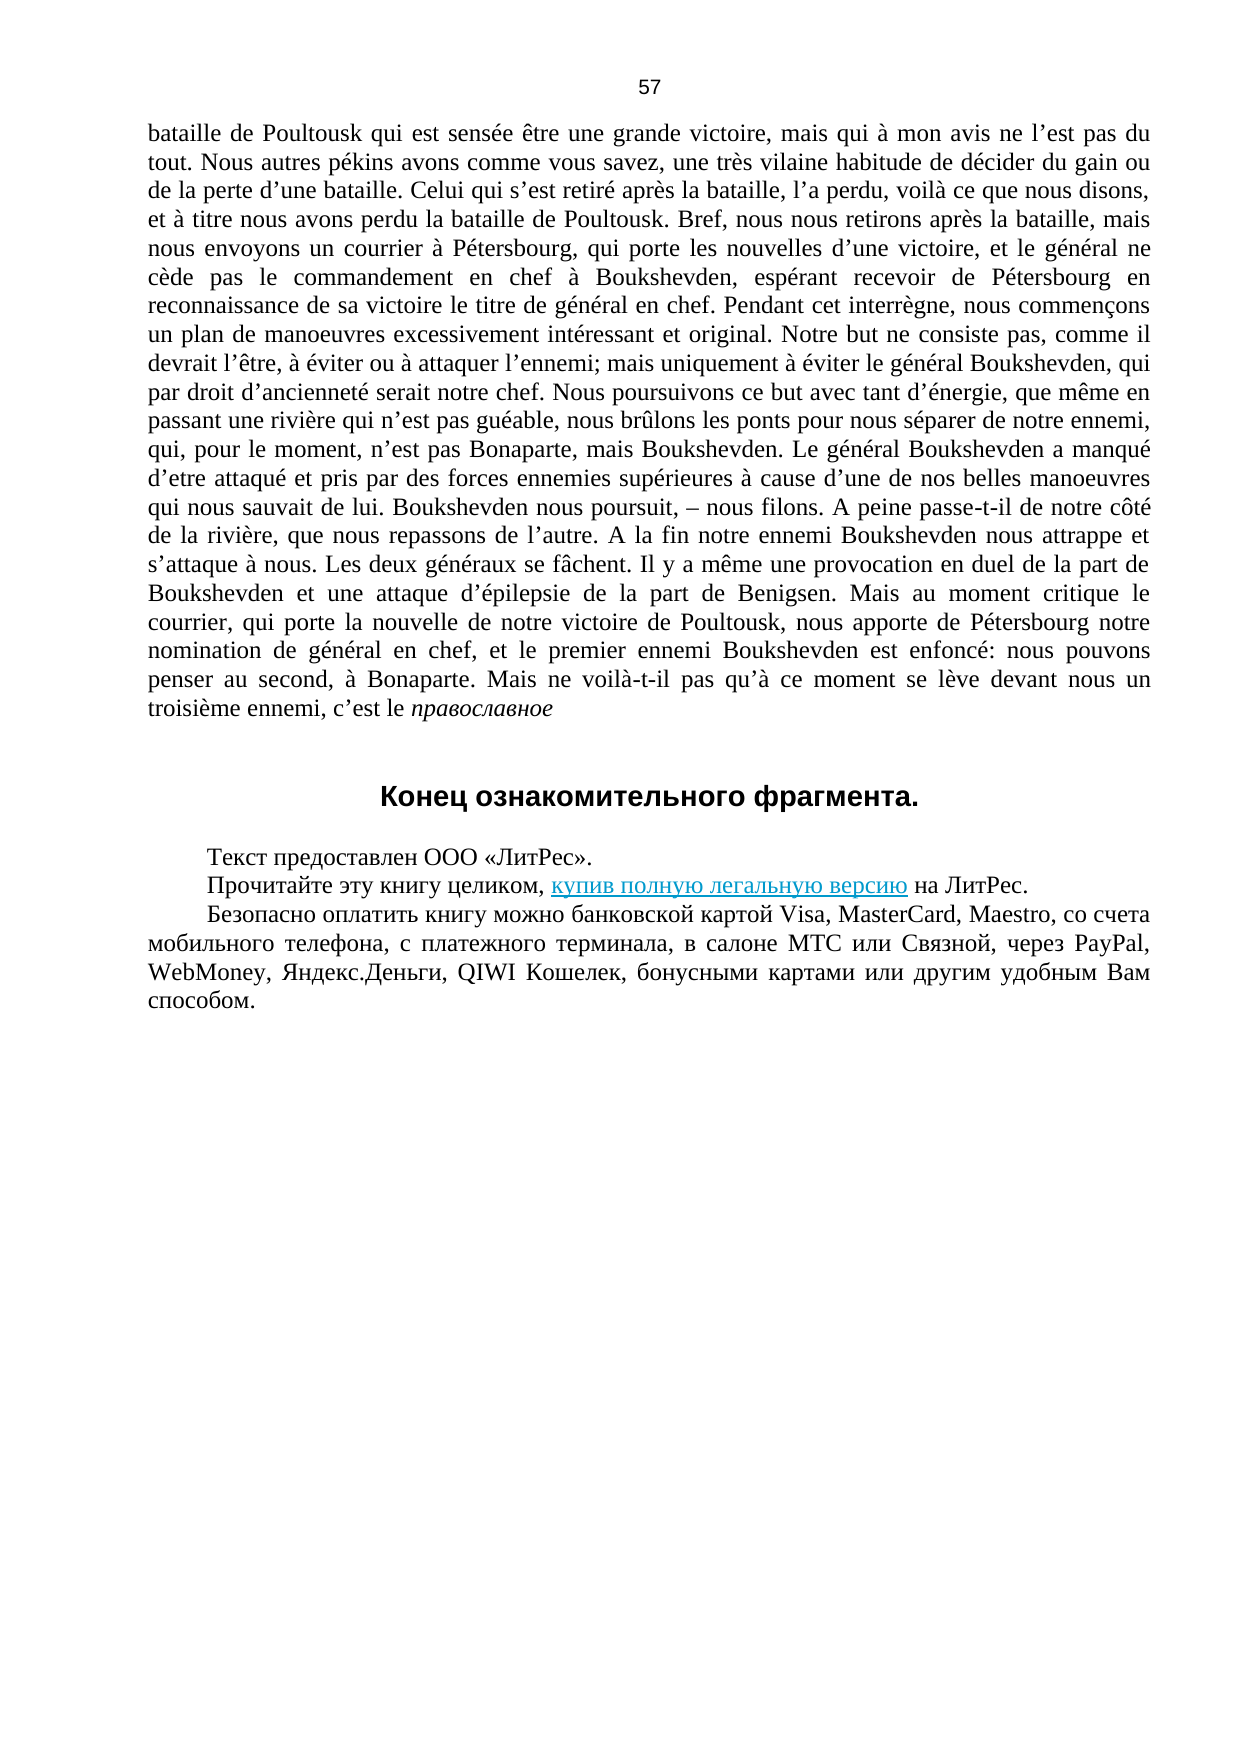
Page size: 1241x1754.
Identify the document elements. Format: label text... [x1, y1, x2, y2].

subtitle Конец ознакомительного фрагмента. [148, 779, 1152, 813]
text bataille de Poultousk qui est sensée être une grande victoire, mais qui à mon avis ne l’est pas du tout. Nous autres pékins avons comme vous savez, une très vilaine habitude de décider du gain ou de la perte d’une bataille. Celui qui s’est retiré après la bataille, l’a perdu, voilà ce que nous disons, et à titre nous avons perdu la bataille de Poultousk. Bref, nous nous retirons après la bataille, mais nous envoyons un courrier à Pétersbourg, qui porte les nouvelles d’une victoire, et le général ne cède pas le commandement en chef à Boukshevden, espérant recevoir de Pétersbourg en reconnaissance de sa victoire le titre de général en chef. Pendant cet interrègne, nous commençons un plan de manoeuvres excessivement intéressant et original. Notre but ne consiste pas, comme il devrait l’être, à éviter ou à attaquer l’ennemi; mais uniquement à éviter le général Boukshevden, qui par droit d’ancienneté serait notre chef. Nous poursuivons ce but avec tant d’énergie, que même en passant une rivière qui n’est рas guéable, nous brûlons les ponts pour nous séparer de notre ennemi, qui, pour le moment, n’est pas Bonaparte, mais Boukshevden. Le général Boukshevden a manqué d’etre attaqué et pris par des forces ennemies supérieures à cause d’une de nos belles manoeuvres qui nous sauvait de lui. Boukshevden nous poursuit, – nous filons. A peine passe‑t‑il de notre côté de la rivière, que nous repassons de l’autre. A la fin notre ennemi Boukshevden nous attrappe et s’attaque à nous. Les deux généraux se fâchent. Il y a même une provocation en duel de la part de Boukshevden et une attaque d’épilepsie de la part de Benigsen. Mais au moment critique le courrier, qui porte la nouvelle de notre victoire de Poultousk, nous apporte de Pétersbourg notre nomination de général en chef, et le premier ennemi Boukshevden est enfoncé: nous pouvons penser au second, à Bonaparte. Mais ne voilà‑t‑il pas qu’à ce moment se lève devant nous un troisième ennemi, c’est le православное [148, 118, 1152, 722]
text Безопасно оплатить книгу можно банковской картой Visa, MasterCard, Maestro, со счета мобильного телефона, с платежного терминала, в салоне МТС или Связной, через PayPal, WebMoney, Яндекс.Деньги, QIWI Кошелек, бонусными картами или другим удобным Вам способом. [148, 899, 1152, 1014]
text Прочитайте эту книгу целиком, купив полную легальную версию на ЛитРес. [148, 870, 1152, 899]
text Текст предоставлен ООО «ЛитРес». [148, 842, 1152, 870]
